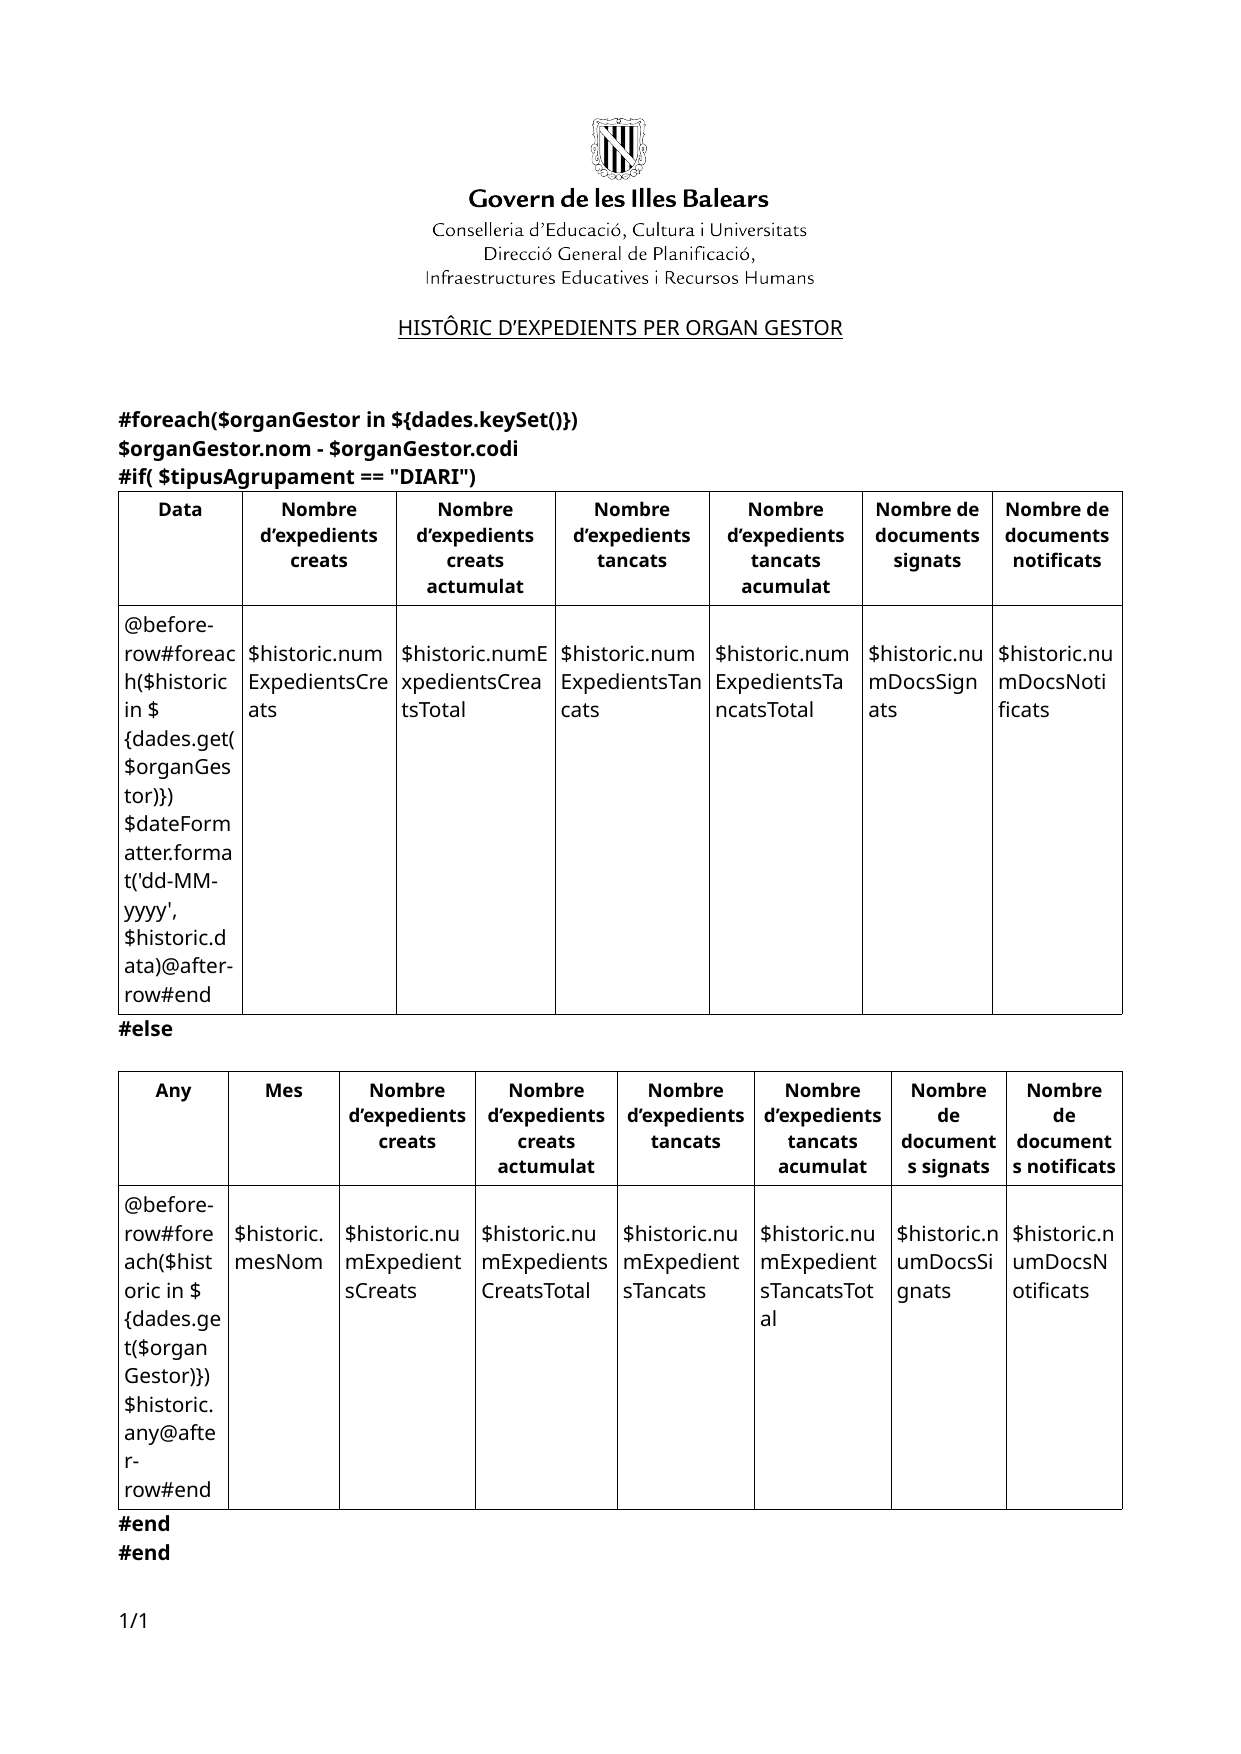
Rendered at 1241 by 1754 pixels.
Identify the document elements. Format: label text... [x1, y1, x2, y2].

table_header Any [119, 1072, 228, 1185]
table_header Mes [229, 1072, 339, 1185]
table_cell $historic.mesNom [229, 1186, 339, 1509]
table_cell $historic.numDocsNotificats [1007, 1186, 1122, 1509]
picture [426, 118, 814, 284]
table_header Nombre de documents notificats [993, 492, 1122, 604]
table_header Nombre d’expedients creats [243, 492, 396, 604]
table_header Nombre d’expedients tancats [556, 492, 709, 604]
text #end [118, 1538, 1122, 1566]
table_cell $historic.numExpedientsCreatsTotal [397, 606, 555, 1014]
table_cell $historic.numExpedientsTancatsTotal [710, 606, 862, 1014]
table_cell $historic.numExpedientsTancatsTotal [755, 1186, 891, 1509]
table_cell $historic.numExpedientsCreats [243, 606, 396, 1014]
table_cell $historic.numExpedientsTancats [618, 1186, 754, 1509]
text #foreach($organGestor in ${dades.keySet()}) [118, 406, 1122, 434]
text $organGestor.nom - $organGestor.codi [118, 434, 1122, 462]
text #if( $tipusAgrupament == "DIARI") [118, 462, 1122, 491]
table_header Nombre d’expedients tancats acumulat [710, 492, 862, 604]
table_header Nombre d’expedients creats actumulat [397, 492, 555, 604]
table_cell @before-row#foreach($historic in ${dades.get($organGestor)})$historic.any@after-row#end [119, 1186, 228, 1509]
table_header Nombre de documents signats [892, 1072, 1006, 1185]
table_cell @before-row#foreach($historic in ${dades.get($organGestor)})$dateFormatter.format('dd-MM-yyyy', $historic.data)@after-row#end [119, 606, 242, 1014]
table_cell $historic.numDocsNotificats [993, 606, 1122, 1014]
table_header Nombre d’expedients creats actumulat [476, 1072, 617, 1185]
text #end [118, 1510, 1122, 1538]
table_cell $historic.numExpedientsCreatsTotal [476, 1186, 617, 1509]
table_header Nombre de documents signats [863, 492, 992, 604]
table_cell $historic.numDocsSignats [863, 606, 992, 1014]
table_header Nombre d’expedients creats [340, 1072, 475, 1185]
table_header Data [119, 492, 242, 604]
table_header Nombre d’expedients tancats [618, 1072, 754, 1185]
table_header Nombre d’expedients tancats acumulat [755, 1072, 891, 1185]
table_cell $historic.numExpedientsTancats [556, 606, 709, 1014]
table_header Nombre de documents notificats [1007, 1072, 1122, 1185]
text #else [118, 1015, 1122, 1043]
table_cell $historic.numExpedientsCreats [340, 1186, 475, 1509]
table_cell $historic.numDocsSignats [892, 1186, 1006, 1509]
